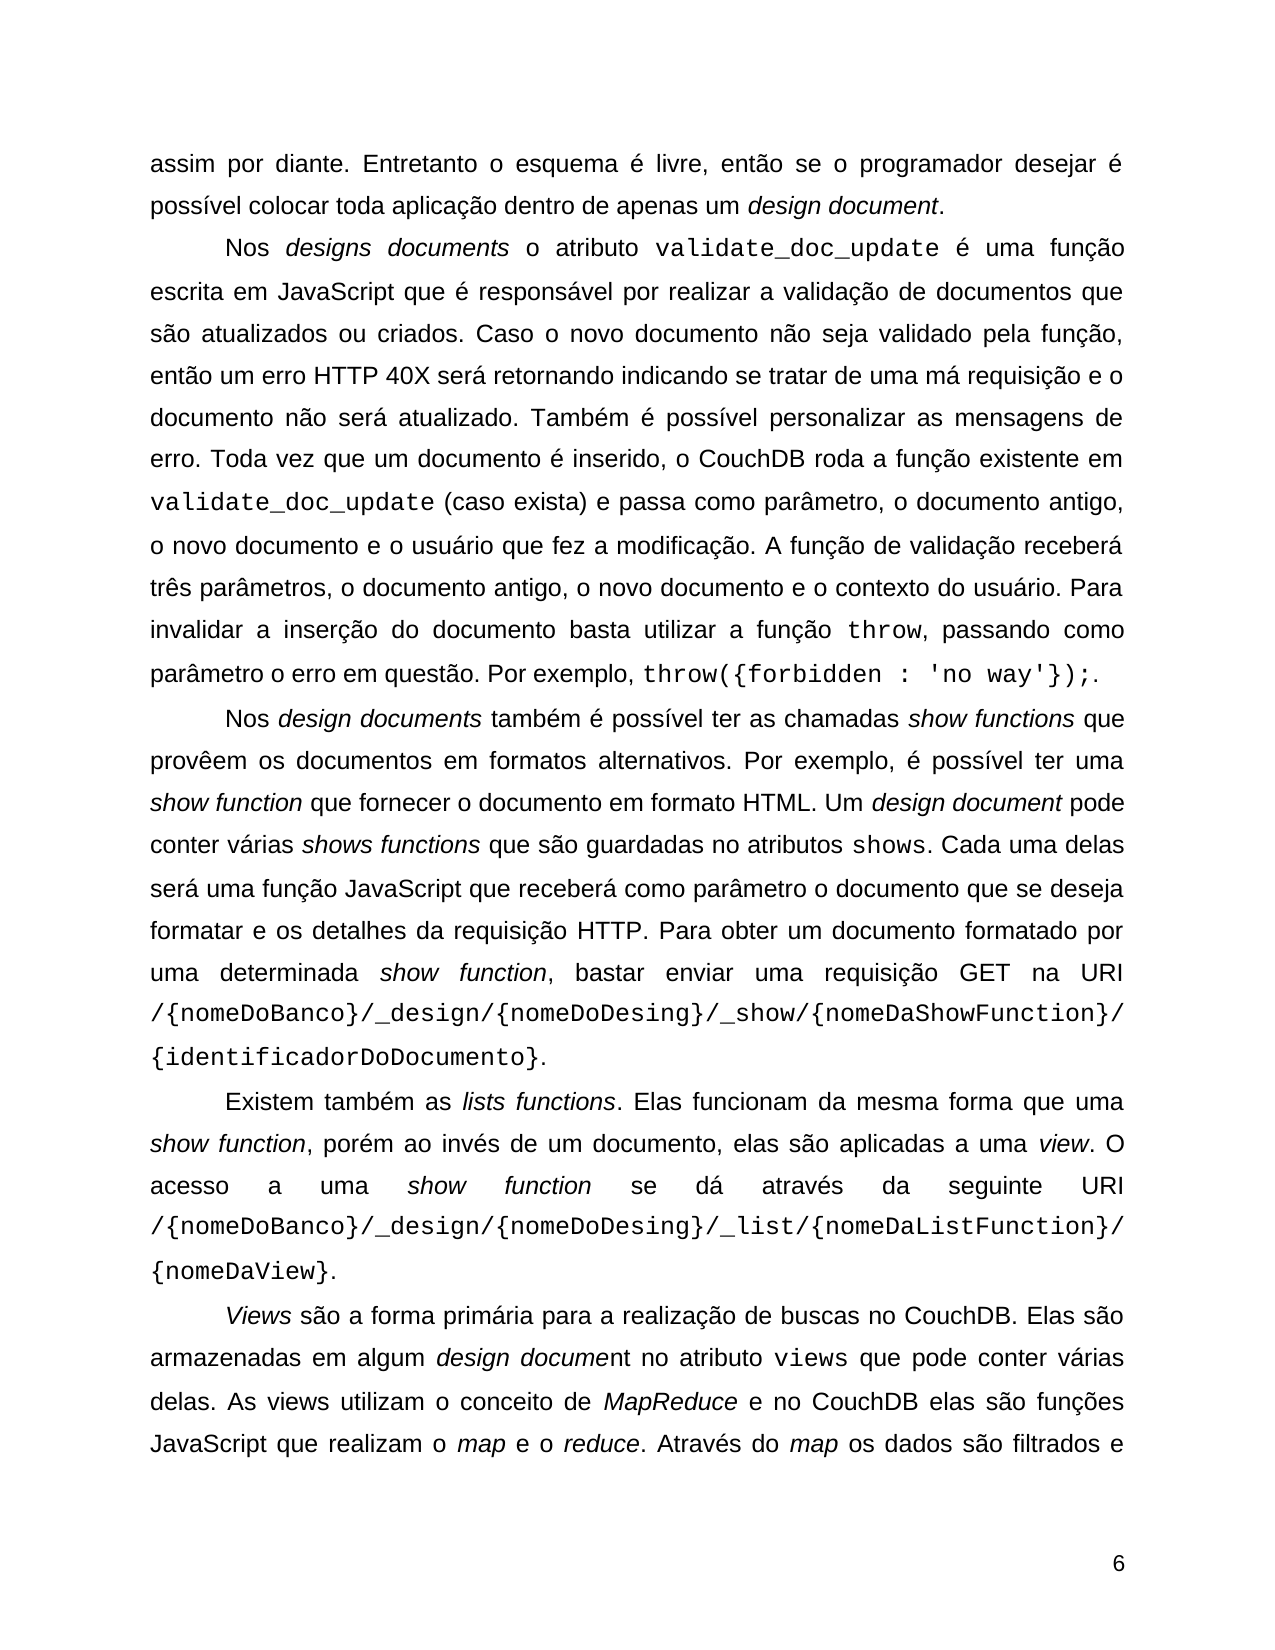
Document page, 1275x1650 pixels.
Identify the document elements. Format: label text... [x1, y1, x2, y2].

text assim por diante. Entretanto o esquema é livre, então se o programador desejar é possível colocar toda aplicação dentro de apenas um design document. [150, 150, 1125, 220]
text Nos designs documents o atributo validate_doc_update é uma função escrita em JavaScript que é responsável por realizar a validação de documentos que são atualizados ou criados. Caso o novo documento não seja validado pela função, então um erro HTTP 40X será retornando indicando se tratar de uma má requisição e o documento não será atualizado. Também é possível personalizar as mensagens de erro. Toda vez que um documento é inserido, o CouchDB roda a função existente em validate_doc_update (caso exista) e passa como parâmetro, o documento antigo, o novo documento e o usuário que fez a modificação. A função de validação receberá três parâmetros, o documento antigo, o novo documento e o contexto do usuário. Para invalidar a inserção do documento basta utilizar a função throw, passando como parâmetro o erro em questão. Por exemplo, throw({forbidden : 'no way'});. [150, 234, 1125, 690]
text Existem também as lists functions. Elas funcionam da mesma forma que uma show function, porém ao invés de um documento, elas são aplicadas a uma view. O acesso a uma show function se dá através da seguinte URI /{nomeDoBanco}/_design/{nomeDoDesing}/_list/{nomeDaListFunction}/{nomeDaView}. [150, 1088, 1125, 1287]
text Views são a forma primária para a realização de buscas no CouchDB. Elas são armazenadas em algum design document no atributo views que pode conter várias delas. As views utilizam o conceito de MapReduce e no CouchDB elas são funções JavaScript que realizam o map e o reduce. Através do map os dados são filtrados e [150, 1302, 1125, 1457]
text Nos design documents também é possível ter as chamadas show functions que provêem os documentos em formatos alternativos. Por exemplo, é possível ter uma show function que fornecer o documento em formato HTML. Um design document pode conter várias shows functions que são guardadas no atributos shows. Cada uma delas será uma função JavaScript que receberá como parâmetro o documento que se deseja formatar e os detalhes da requisição HTTP. Para obter um documento formatado por uma determinada show function, bastar enviar uma requisição GET na URI /{nomeDoBanco}/_design/{nomeDoDesing}/_show/{nomeDaShowFunction}/{identificadorDoDocumento}. [150, 705, 1125, 1073]
